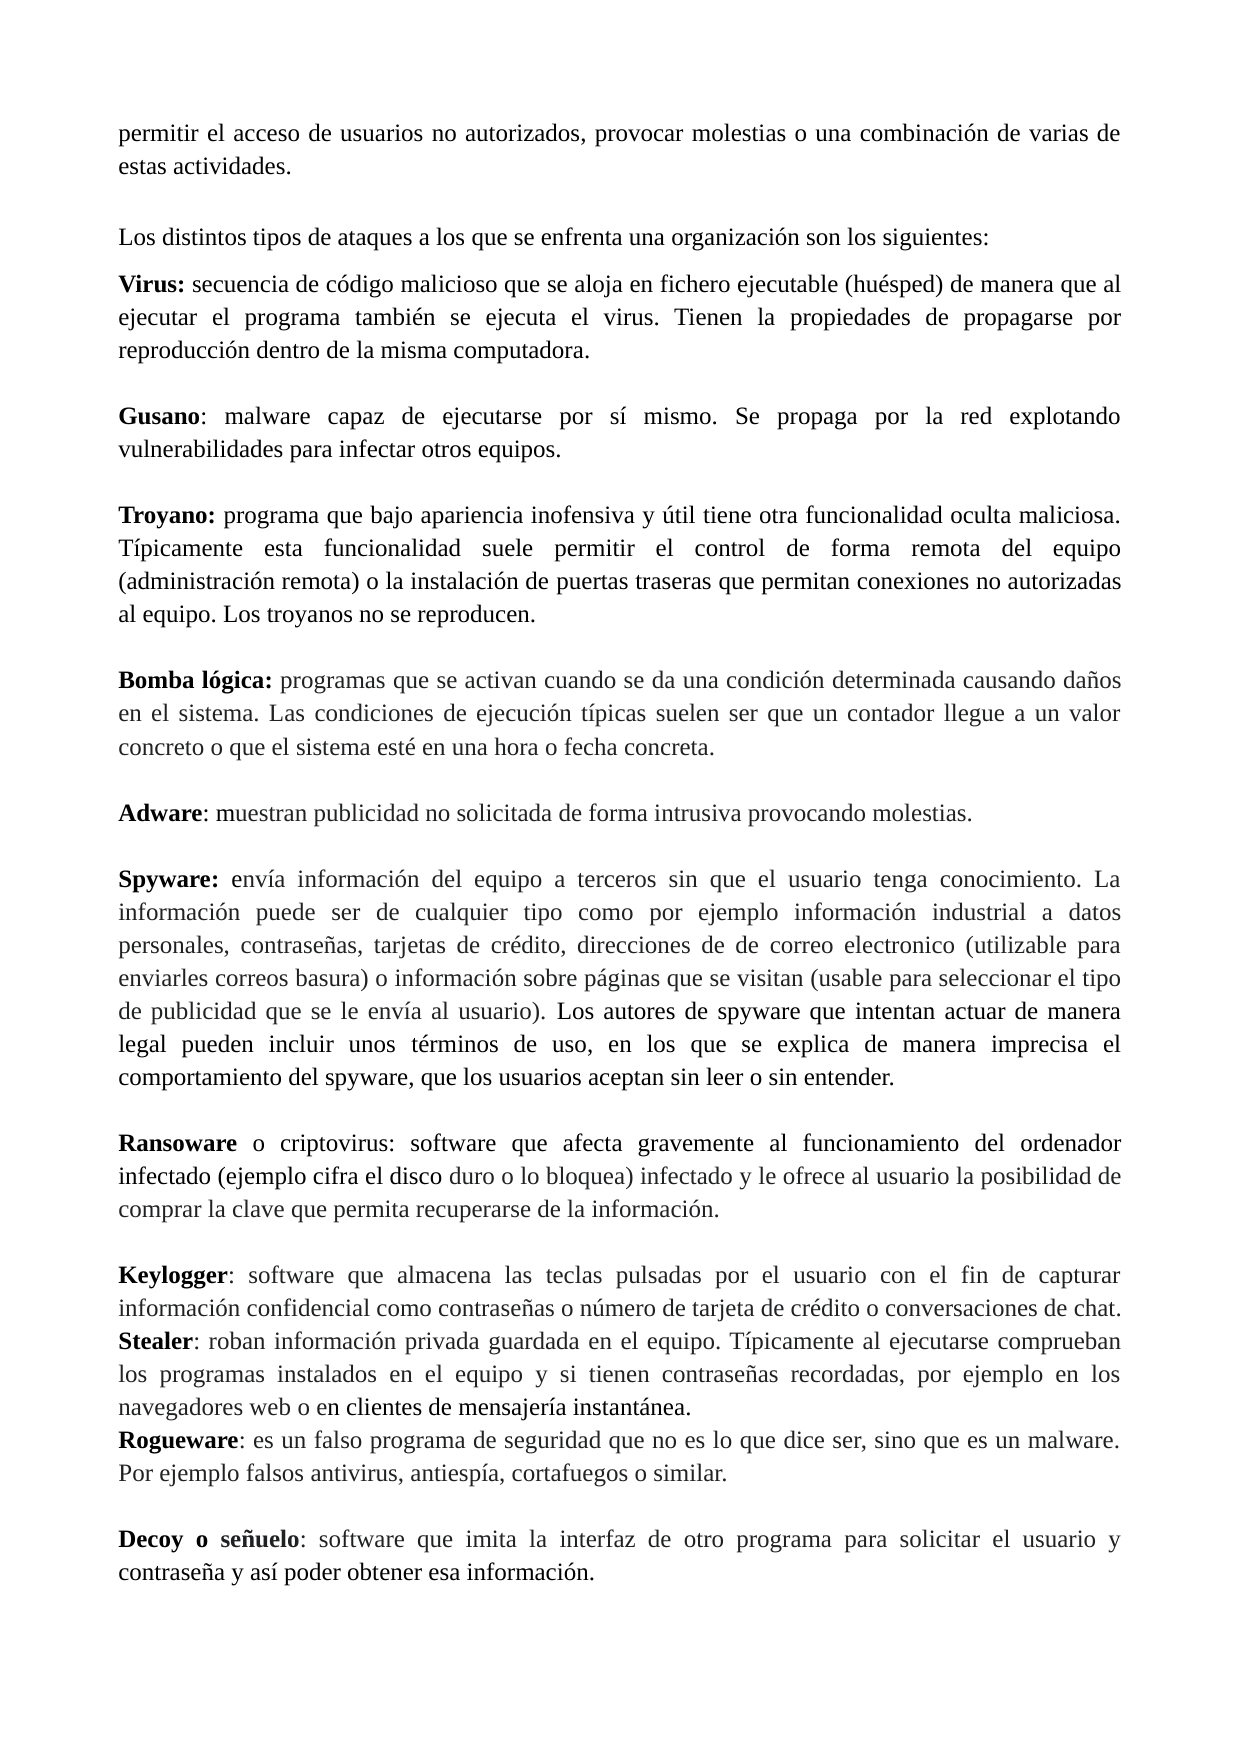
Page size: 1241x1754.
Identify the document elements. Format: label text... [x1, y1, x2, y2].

list Spyware: envía información del equipo a terceros sin que el usuario tenga conocimiento. La información puede ser de cualquier tipo como por ejemplo información industrial a datos personales, contraseñas, tarjetas de crédito, direcciones de de correo electronico (utilizable para enviarles correos basura) o información sobre páginas que se visitan (usable para seleccionar el tipo de publicidad que se le envía al usuario). Los autores de spyware que intentan actuar de manera legal pueden incluir unos términos de uso, en los que se explica de manera imprecisa el comportamiento del spyware, que los usuarios aceptan sin leer o sin entender. [118, 864, 1122, 1091]
list Rogueware: es un falso programa de seguridad que no es lo que dice ser, sino que es un malware. Por ejemplo falsos antivirus, antiespía, cortafuegos o similar. [118, 1425, 1122, 1487]
list Bomba lógica: programas que se activan cuando se da una condición determinada causando daños en el sistema. Las condiciones de ejecución típicas suelen ser que un contador llegue a un valor concreto o que el sistema esté en una hora o fecha concreta. [118, 666, 1122, 760]
list Keylogger: software que almacena las teclas pulsadas por el usuario con el fin de capturar información confidencial como contraseñas o número de tarjeta de crédito o conversaciones de chat. [118, 1260, 1122, 1322]
text permitir el acceso de usuarios no autorizados, provocar molestias o una combinación de varias de estas actividades. [118, 118, 1122, 180]
list Decoy o señuelo: software que imita la interfaz de otro programa para solicitar el usuario y contraseña y así poder obtener esa información. [118, 1524, 1122, 1586]
list Gusano: malware capaz de ejecutarse por sí mismo. Se propaga por la red explotando vulnerabilidades para infectar otros equipos. [118, 401, 1122, 463]
list Virus: secuencia de código malicioso que se aloja en fichero ejecutable (huésped) de manera que al ejecutar el programa también se ejecuta el virus. Tienen la propiedades de propagarse por reproducción dentro de la misma computadora. [118, 269, 1122, 364]
list Stealer: roban información privada guardada en el equipo. Típicamente al ejecutarse comprueban los programas instalados en el equipo y si tienen contraseñas recordadas, por ejemplo en los navegadores web o en clientes de mensajería instantánea. [118, 1326, 1122, 1421]
list Troyano: programa que bajo apariencia inofensiva y útil tiene otra funcionalidad oculta maliciosa. Típicamente esta funcionalidad suele permitir el control de forma remota del equipo (administración remota) o la instalación de puertas traseras que permitan conexiones no autorizadas al equipo. Los troyanos no se reproducen. [118, 500, 1122, 628]
text Los distintos tipos de ataques a los que se enfrenta una organización son los siguientes: [118, 222, 1122, 250]
list Adware: muestran publicidad no solicitada de forma intrusiva provocando molestias. [118, 798, 1122, 826]
list Ransoware o criptovirus: software que afecta gravemente al funcionamiento del ordenador infectado (ejemplo cifra el disco duro o lo bloquea) infectado y le ofrece al usuario la posibilidad de comprar la clave que permita recuperarse de la información. [118, 1128, 1122, 1223]
